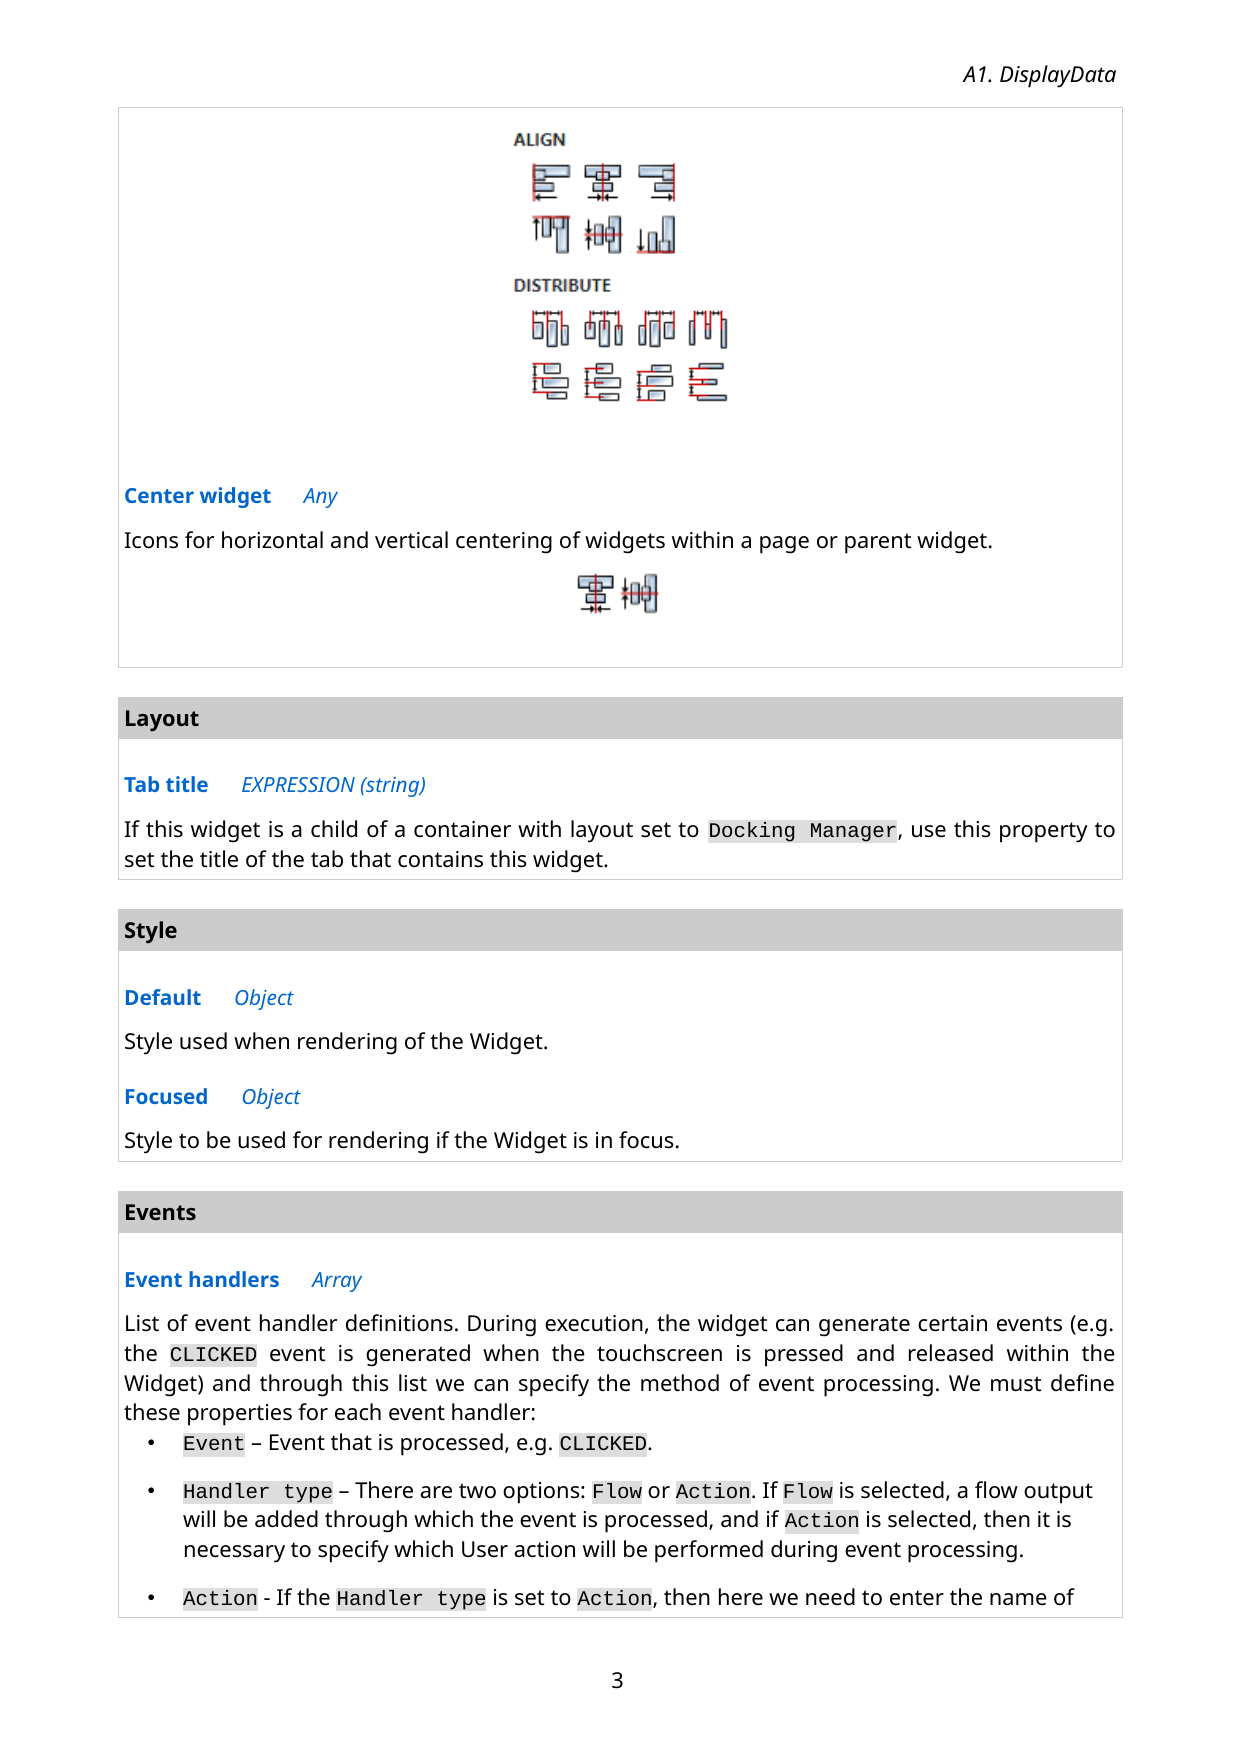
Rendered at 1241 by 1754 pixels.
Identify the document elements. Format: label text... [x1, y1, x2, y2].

table_cell [119, 108, 1122, 413]
table_header Events [119, 1192, 1122, 1232]
table_cell Default Object Style used when rendering of the Widget. Focused Object Style to be used for rendering if the Widget is in focus. [119, 951, 1122, 1161]
table_header Layout [119, 698, 1122, 738]
picture [572, 566, 668, 620]
table_cell Event handlers Array List of event handler definitions. During execution, the widget can generate certain events (e.g. the CLICKED event is generated when the touchscreen is pressed and released within the Widget) and through this list we can specify the method of event processing. We must define these properties for each event handler: Event – Event that is processed, e.g. CLICKED. Handler type – There are two options: Flow or Action. If Flow is selected, a flow output will be added through which the event is processed, and if Action is selected, then it is necessary to specify which User action will be performed during event processing. Action - If the Handler type is set to Action, then here we need to enter the name of [119, 1233, 1122, 1617]
table_header Style [119, 910, 1122, 950]
table_cell Tab title EXPRESSION (string) If this widget is a child of a container with layout set to Docking Manager, use this property to set the title of the tab that contains this widget. [119, 739, 1122, 879]
picture [490, 124, 750, 414]
table_cell Center widget Any Icons for horizontal and vertical centering of widgets within a page or parent widget. [119, 414, 1122, 619]
